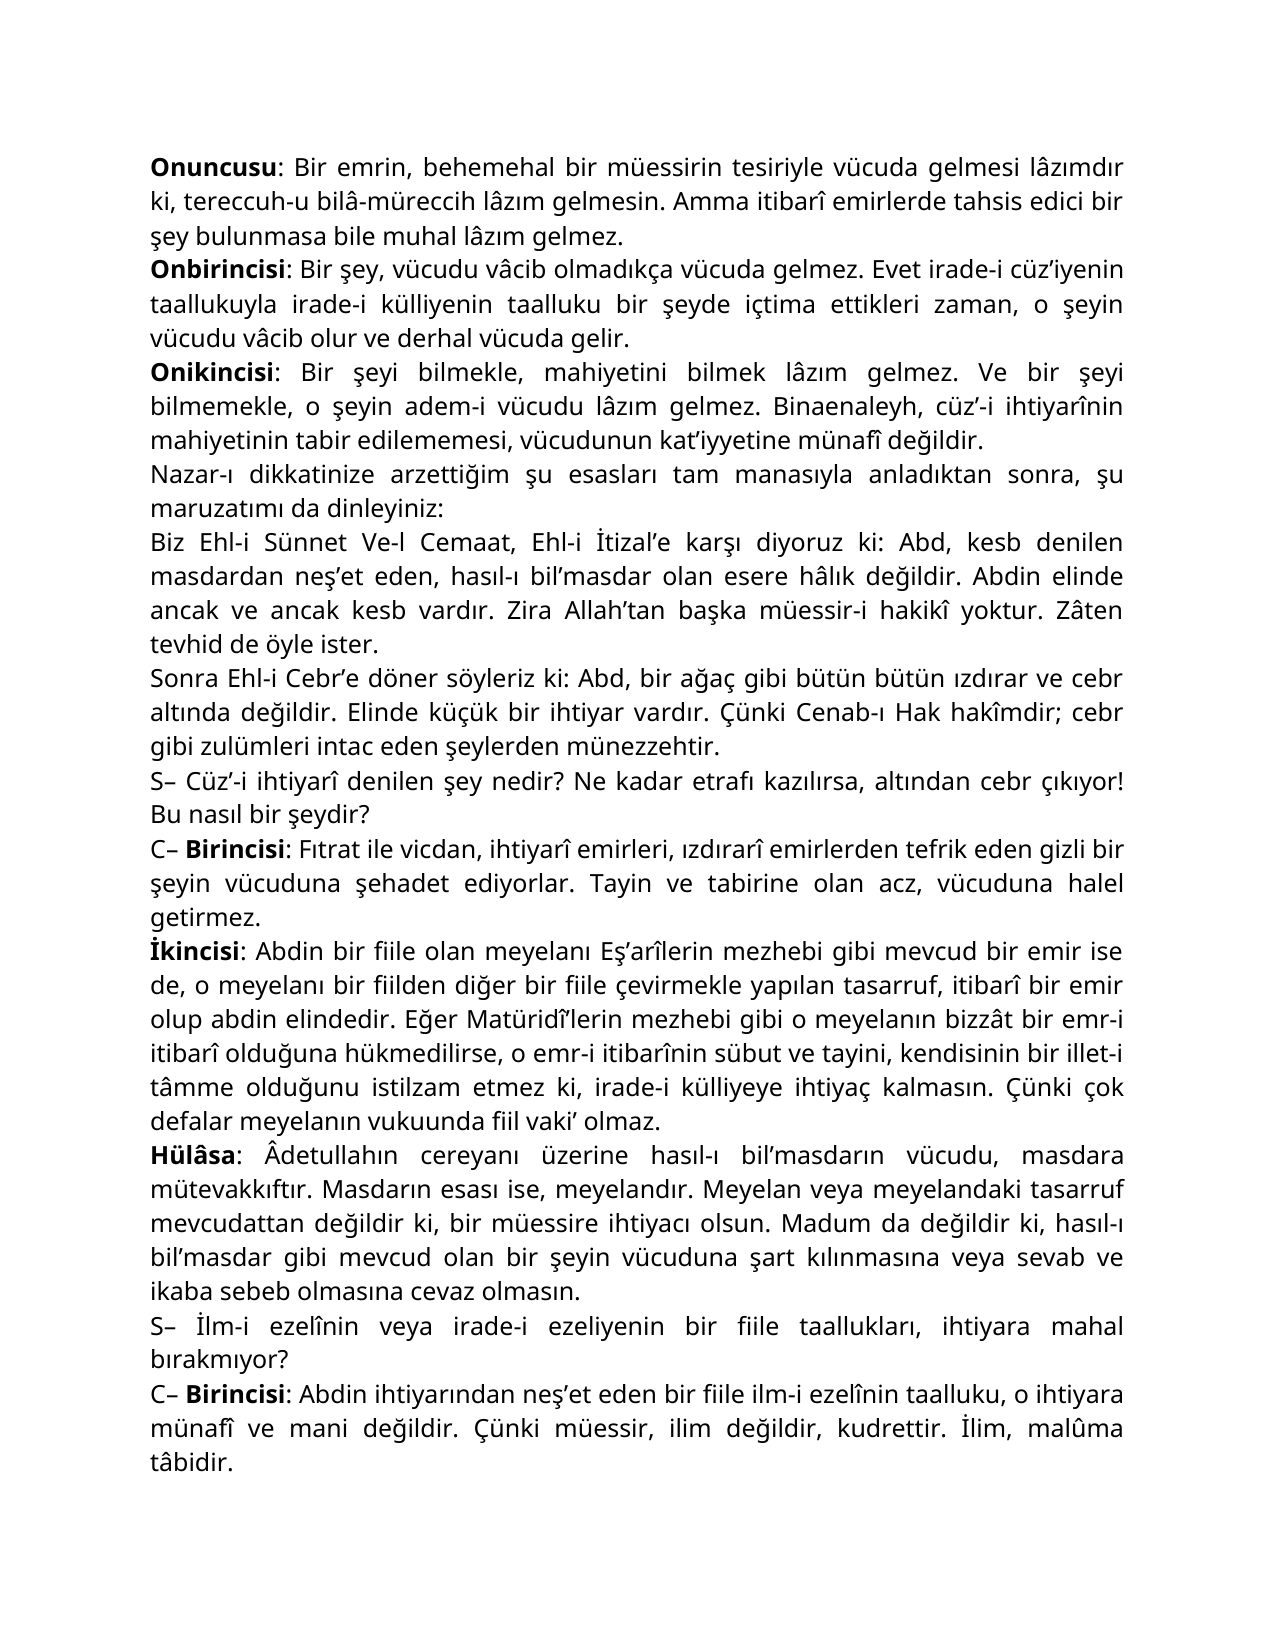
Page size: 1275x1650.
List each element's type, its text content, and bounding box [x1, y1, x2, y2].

text S– İlm-i ezelînin veya irade-i ezeliyenin bir fiile taallukları, ihtiyara mahal bırakmıyor? [150, 1308, 1125, 1376]
text Onbirincisi: Bir şey, vücudu vâcib olmadıkça vücuda gelmez. Evet irade-i cüz’iyenin taallukuyla irade-i külliyenin taalluku bir şeyde içtima ettikleri zaman, o şeyin vücudu vâcib olur ve derhal vücuda gelir. [150, 252, 1125, 354]
text S– Cüz’-i ihtiyarî denilen şey nedir? Ne kadar etrafı kazılırsa, altından cebr çıkıyor! Bu nasıl bir şeydir? [150, 763, 1125, 831]
text Nazar-ı dikkatinize arzettiğim şu esasları tam manasıyla anladıktan sonra, şu maruzatımı da dinleyiniz: [150, 457, 1125, 525]
text Sonra Ehl-i Cebr’e döner söyleriz ki: Abd, bir ağaç gibi bütün bütün ızdırar ve cebr altında değildir. Elinde küçük bir ihtiyar vardır. Çünki Cenab-ı Hak hakîmdir; cebr gibi zulümleri intac eden şeylerden münezzehtir. [150, 661, 1125, 763]
text Onikincisi: Bir şeyi bilmekle, mahiyetini bilmek lâzım gelmez. Ve bir şeyi bilmemekle, o şeyin adem-i vücudu lâzım gelmez. Binaenaleyh, cüz’-i ihtiyarînin mahiyetinin tabir edilememesi, vücudunun kat’iyyetine münafî değildir. [150, 354, 1125, 457]
text C– Birincisi: Fıtrat ile vicdan, ihtiyarî emirleri, ızdırarî emirlerden tefrik eden gizli bir şeyin vücuduna şehadet ediyorlar. Tayin ve tabirine olan acz, vücuduna halel getirmez. [150, 831, 1125, 933]
text C– Birincisi: Abdin ihtiyarından neş’et eden bir fiile ilm-i ezelînin taalluku, o ihtiyara münafî ve mani değildir. Çünki müessir, ilim değildir, kudrettir. İlim, malûma tâbidir. [150, 1376, 1125, 1478]
text Hülâsa: Âdetullahın cereyanı üzerine hasıl-ı bil’masdarın vücudu, masdara mütevakkıftır. Masdarın esası ise, meyelandır. Meyelan veya meyelandaki tasarruf mevcudattan değildir ki, bir müessire ihtiyacı olsun. Madum da değildir ki, hasıl-ı bil’masdar gibi mevcud olan bir şeyin vücuduna şart kılınmasına veya sevab ve ikaba sebeb olmasına cevaz olmasın. [150, 1138, 1125, 1308]
text Biz Ehl-i Sünnet Ve-l Cemaat, Ehl-i İtizal’e karşı diyoruz ki: Abd, kesb denilen masdardan neş’et eden, hasıl-ı bil’masdar olan esere hâlık değildir. Abdin elinde ancak ve ancak kesb vardır. Zira Allah’tan başka müessir-i hakikî yoktur. Zâten tevhid de öyle ister. [150, 525, 1125, 661]
text İkincisi: Abdin bir fiile olan meyelanı Eş’arîlerin mezhebi gibi mevcud bir emir ise de, o meyelanı bir fiilden diğer bir fiile çevirmekle yapılan tasarruf, itibarî bir emir olup abdin elindedir. Eğer Matüridî’lerin mezhebi gibi o meyelanın bizzât bir emr-i itibarî olduğuna hükmedilirse, o emr-i itibarînin sübut ve tayini, kendisinin bir illet-i tâmme olduğunu istilzam etmez ki, irade-i külliyeye ihtiyaç kalmasın. Çünki çok defalar meyelanın vukuunda fiil vaki’ olmaz. [150, 933, 1125, 1138]
text Onuncusu: Bir emrin, behemehal bir müessirin tesiriyle vücuda gelmesi lâzımdır ki, tereccuh-u bilâ-müreccih lâzım gelmesin. Amma itibarî emirlerde tahsis edici bir şey bulunmasa bile muhal lâzım gelmez. [150, 150, 1125, 252]
